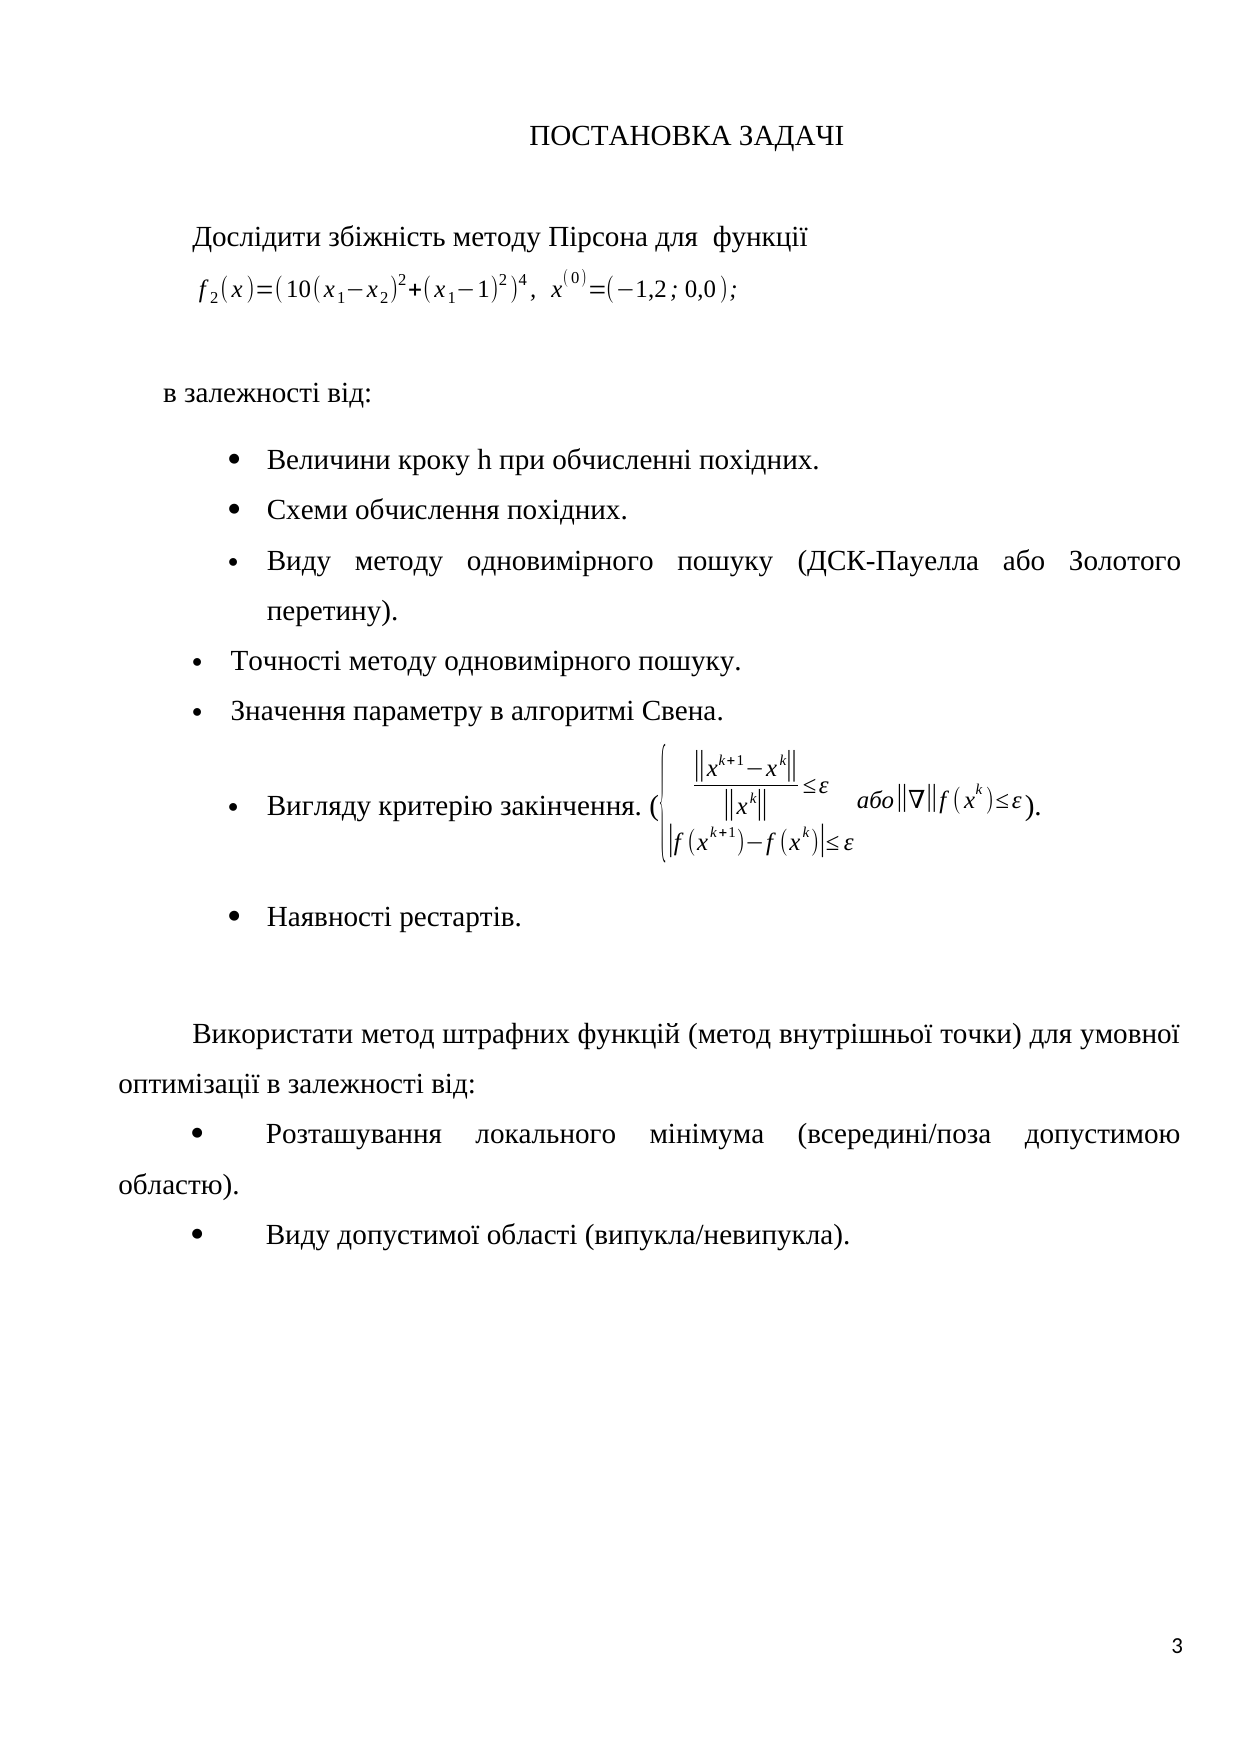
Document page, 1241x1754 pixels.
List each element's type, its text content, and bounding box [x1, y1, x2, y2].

list Наявності рестартів. [229, 899, 1181, 932]
text ПОСТАНОВКА ЗАДАЧІ [118, 118, 1181, 152]
list Вигляду критерію закінчення. (). [229, 744, 1181, 865]
list Виду допустимої області (випукла/невипукла). [118, 1217, 1181, 1251]
list Розташування локального мінімума (всередині/поза допустимою областю). [118, 1117, 1181, 1201]
text Використати метод штрафних функцій (метод внутрішньої точки) для умовної оптимізації в залежності від: [118, 1016, 1181, 1100]
text в залежності від: [118, 375, 1181, 408]
list Схеми обчислення похідних. [229, 492, 1181, 526]
text Дослідити збіжність методу Пірсона для функції [118, 219, 1181, 252]
list Величини кроку h при обчисленні похідних. [229, 442, 1181, 475]
list Точності методу одновимірного пошуку. [193, 643, 1181, 677]
list Виду методу одновимірного пошуку (ДСК-Пауелла або Золотого перетину). [229, 543, 1181, 626]
list Значення параметру в алгоритмі Свена. [193, 693, 1181, 727]
